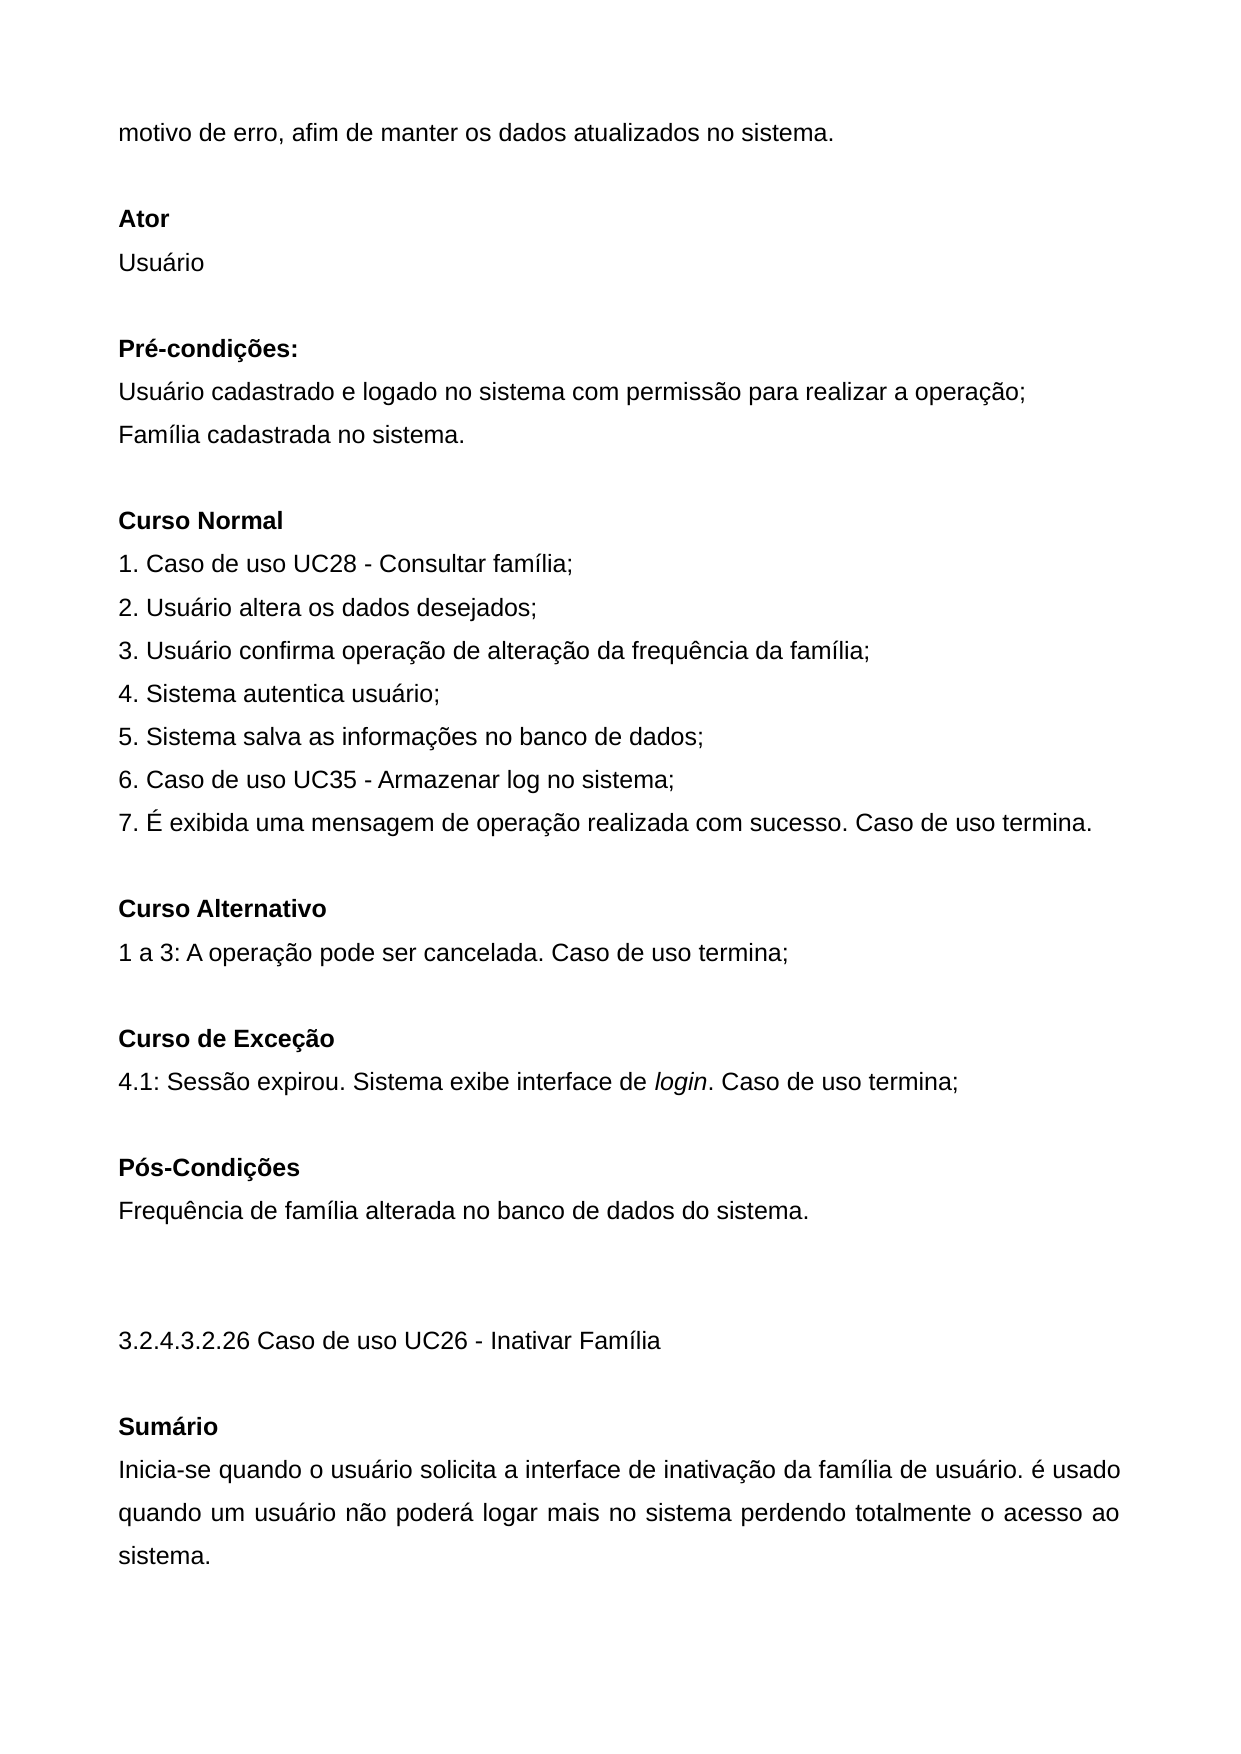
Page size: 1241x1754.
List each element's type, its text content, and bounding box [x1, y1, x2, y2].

text Curso Normal [118, 506, 1122, 535]
text 1 a 3: A operação pode ser cancelada. Caso de uso termina; [118, 937, 1122, 966]
text Frequência de família alterada no banco de dados do sistema. [118, 1196, 1122, 1225]
text 1. Caso de uso UC28 - Consultar família; [118, 549, 1122, 578]
text Curso Alternativo [118, 894, 1122, 923]
text Pré-condições: [118, 334, 1122, 362]
text motivo de erro, afim de manter os dados atualizados no sistema. [118, 118, 1122, 147]
text Inicia-se quando o usuário solicita a interface de inativação da família de usuário. é usado quando um usuário não poderá logar mais no sistema perdendo totalmente o acesso ao sistema. [118, 1455, 1122, 1570]
text 7. É exibida uma mensagem de operação realizada com sucesso. Caso de uso termina. [118, 808, 1122, 837]
text 3. Usuário confirma operação de alteração da frequência da família; [118, 636, 1122, 664]
text Usuário cadastrado e logado no sistema com permissão para realizar a operação; [118, 377, 1122, 406]
text 3.2.4.3.2.26 Caso de uso UC26 - Inativar Família [118, 1326, 1122, 1354]
text 5. Sistema salva as informações no banco de dados; [118, 722, 1122, 751]
text Pós-Condições [118, 1153, 1122, 1182]
text Família cadastrada no sistema. [118, 420, 1122, 449]
text Usuário [118, 247, 1122, 276]
text 2. Usuário altera os dados desejados; [118, 592, 1122, 621]
text 6. Caso de uso UC35 - Armazenar log no sistema; [118, 765, 1122, 794]
text 4. Sistema autentica usuário; [118, 679, 1122, 707]
text Sumário [118, 1412, 1122, 1441]
text Curso de Exceção [118, 1024, 1122, 1052]
text 4.1: Sessão expirou. Sistema exibe interface de login. Caso de uso termina; [118, 1067, 1122, 1096]
text Ator [118, 204, 1122, 233]
